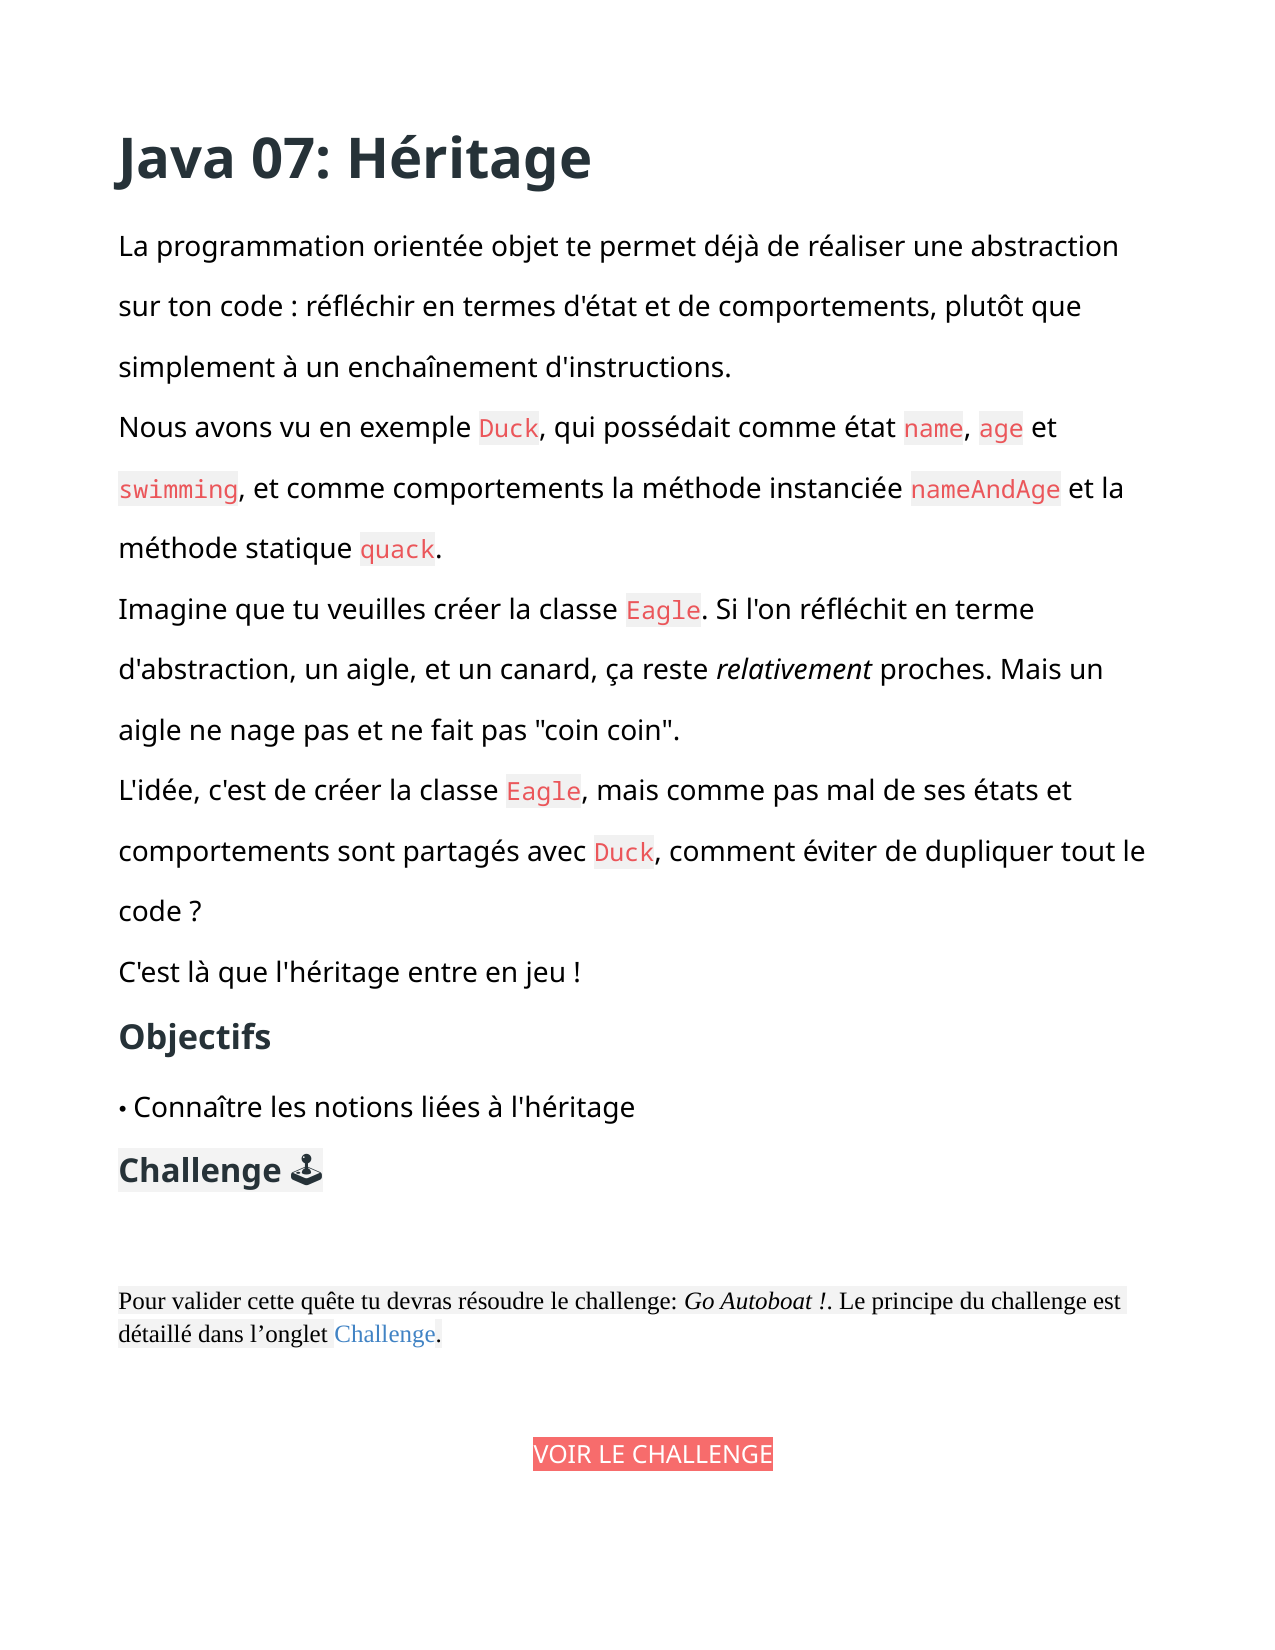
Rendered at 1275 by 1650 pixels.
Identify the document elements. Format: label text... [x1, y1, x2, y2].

subtitle Objectifs [118, 1013, 1157, 1060]
text • Connaître les notions liées à l'héritage [118, 1087, 1157, 1125]
text C'est là que l'héritage entre en jeu ! [118, 952, 1157, 991]
text La programmation orientée objet te permet déjà de réaliser une abstraction sur ton code : réfléchir en termes d'état et de comportements, plutôt que simplement à un enchaînement d'instructions. [118, 226, 1157, 385]
subtitle Challenge ️🕹️ [118, 1147, 1157, 1192]
text L'idée, c'est de créer la classe Eagle, mais comme pas mal de ses états et comportements sont partagés avec Duck, comment éviter de dupliquer tout le code ? [118, 771, 1157, 930]
text Pour valider cette quête tu devras résoudre le challenge: Go Autoboat !. Le principe du challenge est détaillé dans l’onglet Challenge. [118, 1286, 1157, 1348]
text Imagine que tu veuilles créer la classe Eagle. Si l'on réfléchit en terme d'abstraction, un aigle, et un canard, ça reste relativement proches. Mais un aigle ne nage pas et ne fait pas "coin coin". [118, 589, 1157, 748]
text Nous avons vu en exemple Duck, qui possédait comme état name, age et swimming, et comme comportements la méthode instanciée nameAndAge et la méthode statique quack. [118, 408, 1157, 567]
text VOIR LE CHALLENGE [149, 1437, 1157, 1471]
subtitle Java 07: Héritage [118, 118, 1157, 195]
